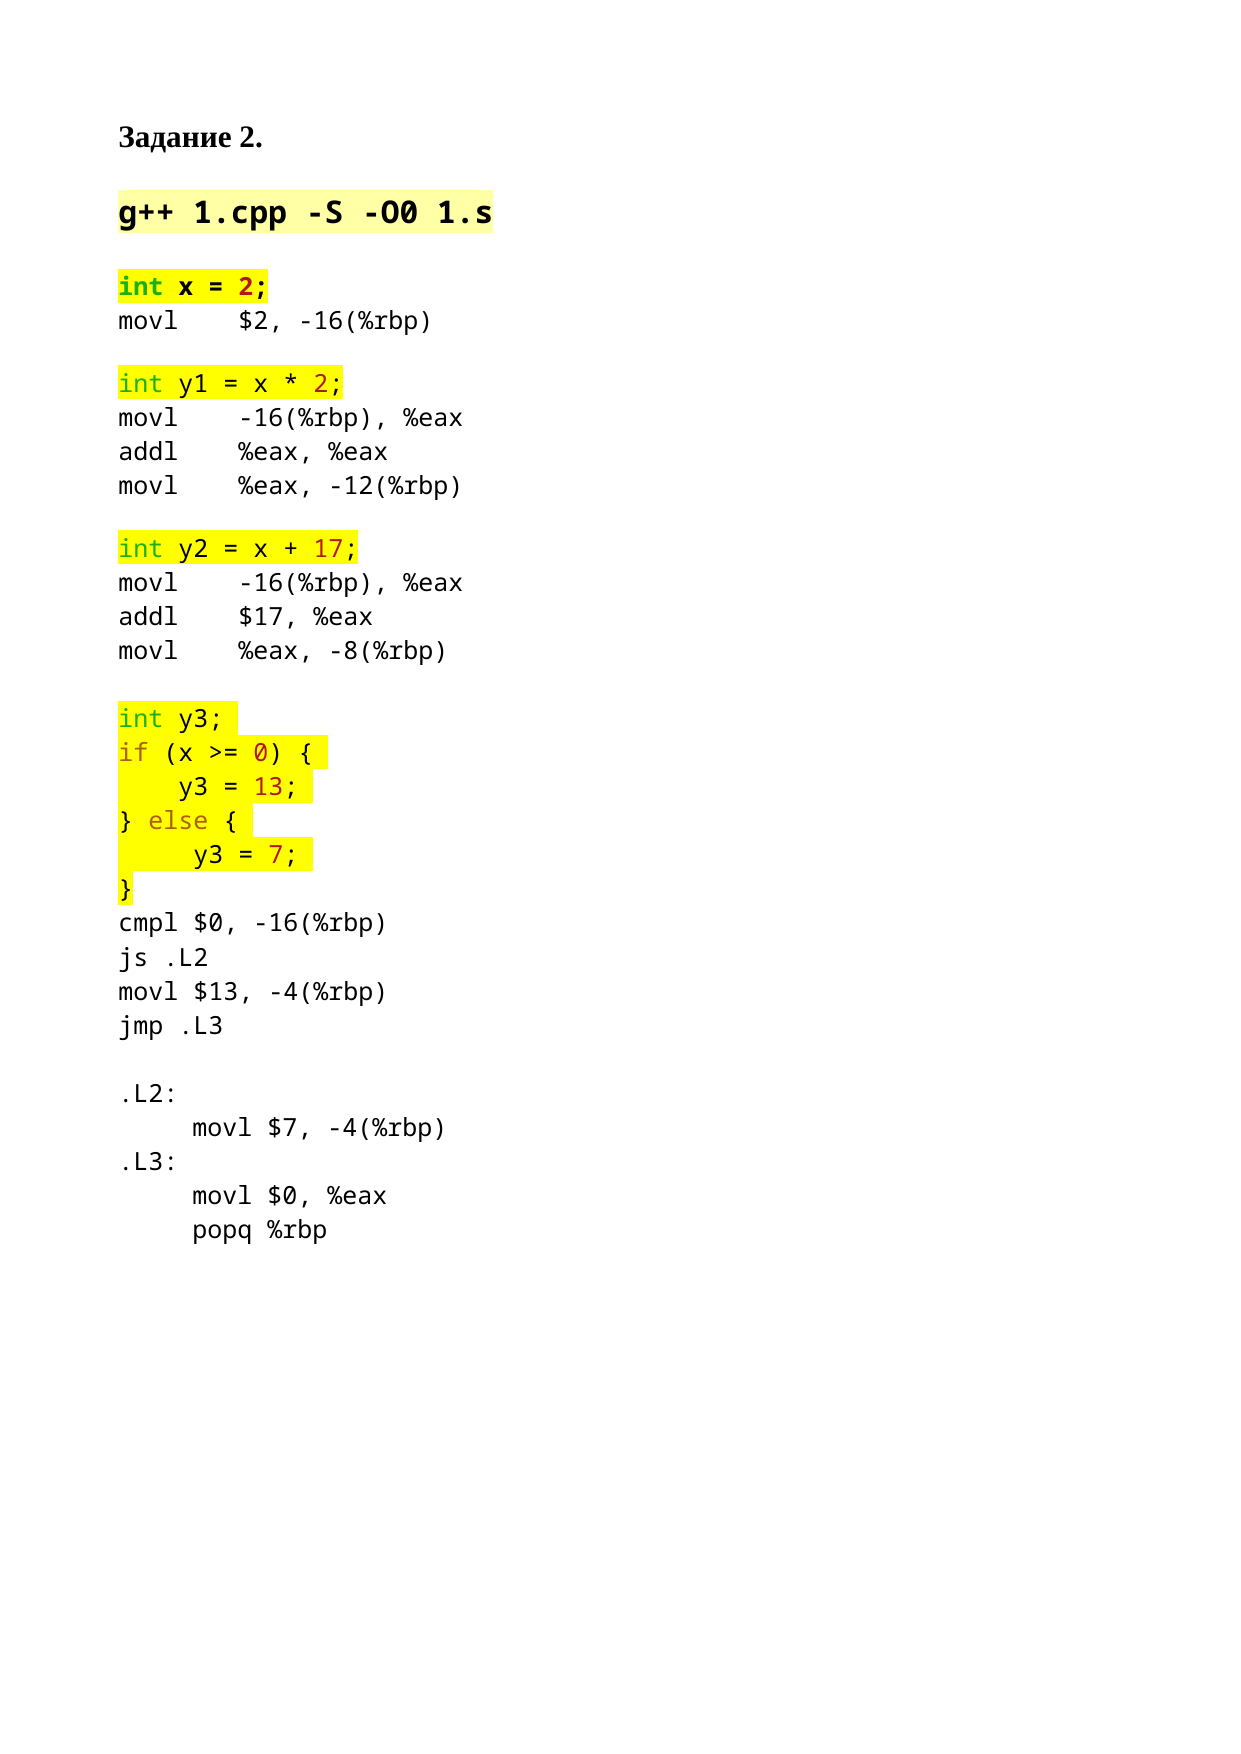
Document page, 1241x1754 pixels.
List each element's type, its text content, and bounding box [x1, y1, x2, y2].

text int x = 2; [118, 268, 1122, 303]
text .L2: movl $7, -4(%rbp) .L3: movl $0, %eax popq %rbp [118, 1075, 1122, 1308]
text addl $17, %eax movl %eax, -8(%rbp) int y3; if (x >= 0) { y3 = 13; } else { y3 = 7; } [118, 598, 1122, 905]
text int y2 = x + 17; [118, 530, 1122, 564]
text movl -16(%rbp), %eax [118, 564, 1122, 598]
text cmpl $0, -16(%rbp) js .L2 movl $13, -4(%rbp) jmp .L3 [118, 905, 1122, 1075]
text Задание 2. [118, 118, 1122, 154]
text g++ 1.cpp -S -O0 1.s [118, 190, 1122, 233]
text movl $2, -16(%rbp) [118, 303, 1122, 337]
text int y1 = x * 2; movl -16(%rbp), %eax addl %eax, %eax movl %eax, -12(%rbp) [118, 365, 1122, 502]
